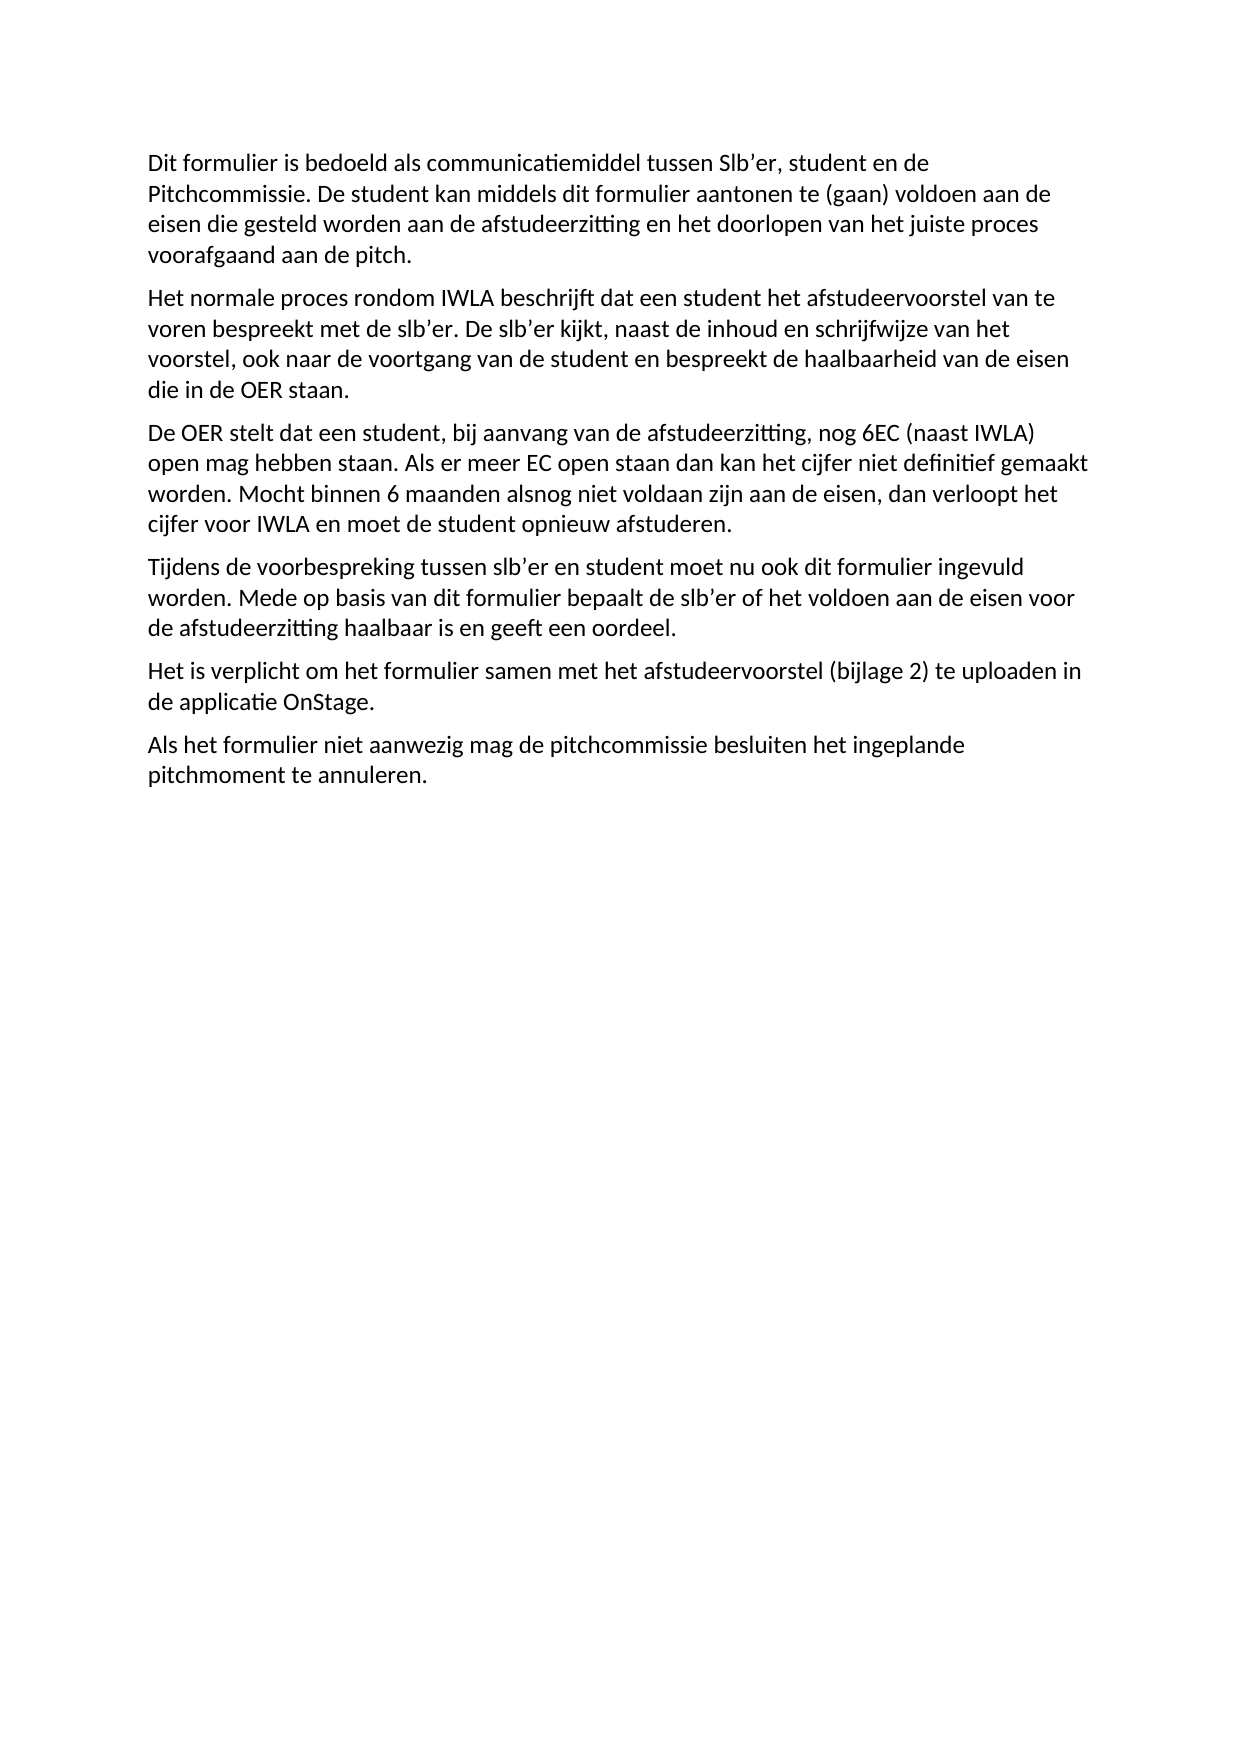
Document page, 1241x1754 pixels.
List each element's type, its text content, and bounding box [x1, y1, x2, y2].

text Het normale proces rondom IWLA beschrijft dat een student het afstudeervoorstel van te voren bespreekt met de slb’er. De slb’er kijkt, naast de inhoud en schrijfwijze van het voorstel, ook naar de voortgang van de student en bespreekt de haalbaarheid van de eisen die in de OER staan. [148, 282, 1093, 404]
text Als het formulier niet aanwezig mag de pitchcommissie besluiten het ingeplande pitchmoment te annuleren. [148, 729, 1093, 790]
text Dit formulier is bedoeld als communicatiemiddel tussen Slb’er, student en de Pitchcommissie. De student kan middels dit formulier aantonen te (gaan) voldoen aan de eisen die gesteld worden aan de afstudeerzitting en het doorlopen van het juiste proces voorafgaand aan de pitch. [148, 148, 1093, 270]
text De OER stelt dat een student, bij aanvang van de afstudeerzitting, nog 6EC (naast IWLA) open mag hebben staan. Als er meer EC open staan dan kan het cijfer niet definitief gemaakt worden. Mocht binnen 6 maanden alsnog niet voldaan zijn aan de eisen, dan verloopt het cijfer voor IWLA en moet de student opnieuw afstuderen. [148, 417, 1093, 539]
text Het is verplicht om het formulier samen met het afstudeervoorstel (bijlage 2) te uploaden in de applicatie OnStage. [148, 655, 1093, 716]
text Tijdens de voorbespreking tussen slb’er en student moet nu ook dit formulier ingevuld worden. Mede op basis van dit formulier bepaalt de slb’er of het voldoen aan de eisen voor de afstudeerzitting haalbaar is en geeft een oordeel. [148, 551, 1093, 643]
